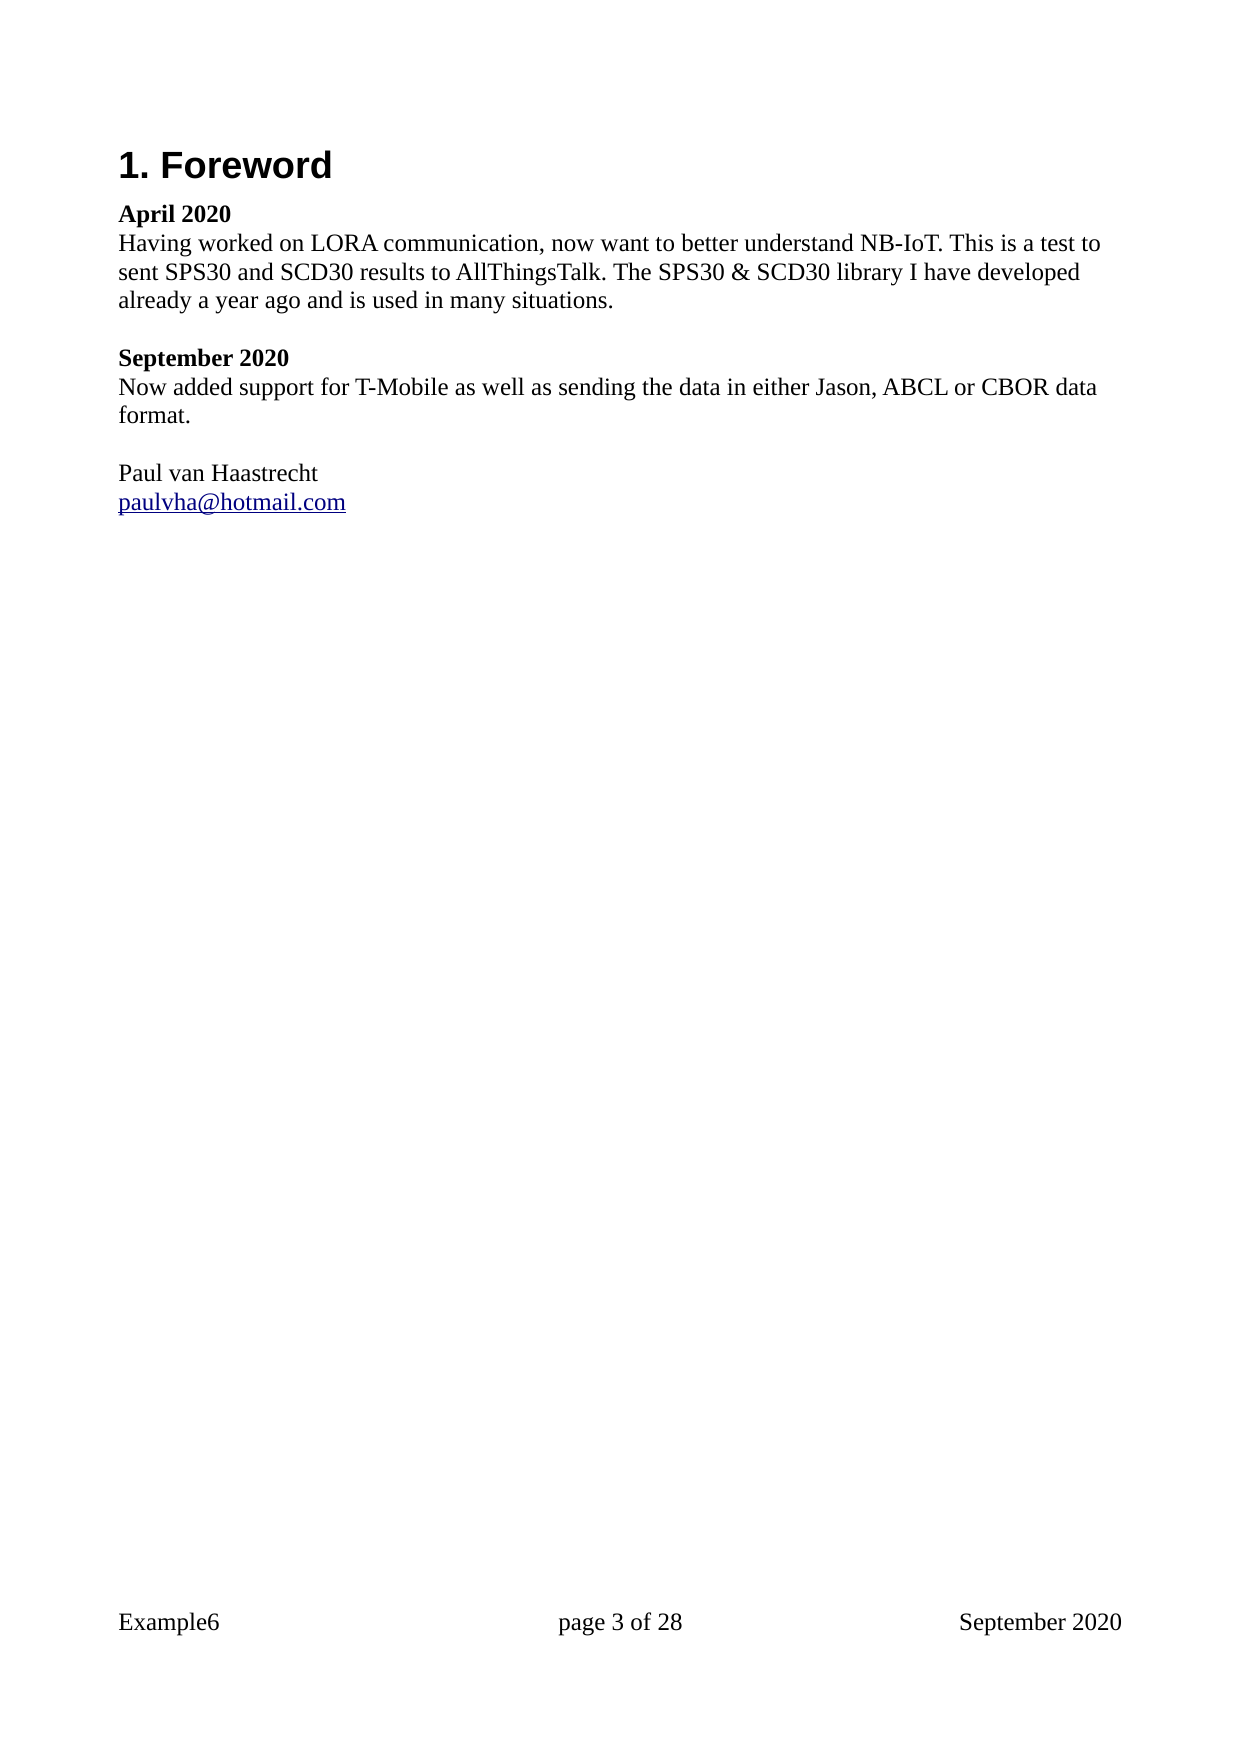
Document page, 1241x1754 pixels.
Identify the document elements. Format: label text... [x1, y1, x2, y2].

text September 2020 [118, 343, 1122, 372]
text Having worked on LORA communication, now want to better understand NB-IoT. This is a test to sent SPS30 and SCD30 results to AllThingsTalk. The SPS30 & SCD30 library I have developed already a year ago and is used in many situations. [118, 228, 1122, 314]
text April 2020 [118, 199, 1122, 228]
subtitle 1. Foreword [118, 143, 1122, 187]
text Now added support for T-Mobile as well as sending the data in either Jason, ABCL or CBOR data format. [118, 372, 1122, 429]
text paulvha@hotmail.com [118, 487, 1122, 516]
text Paul van Haastrecht [118, 458, 1122, 487]
